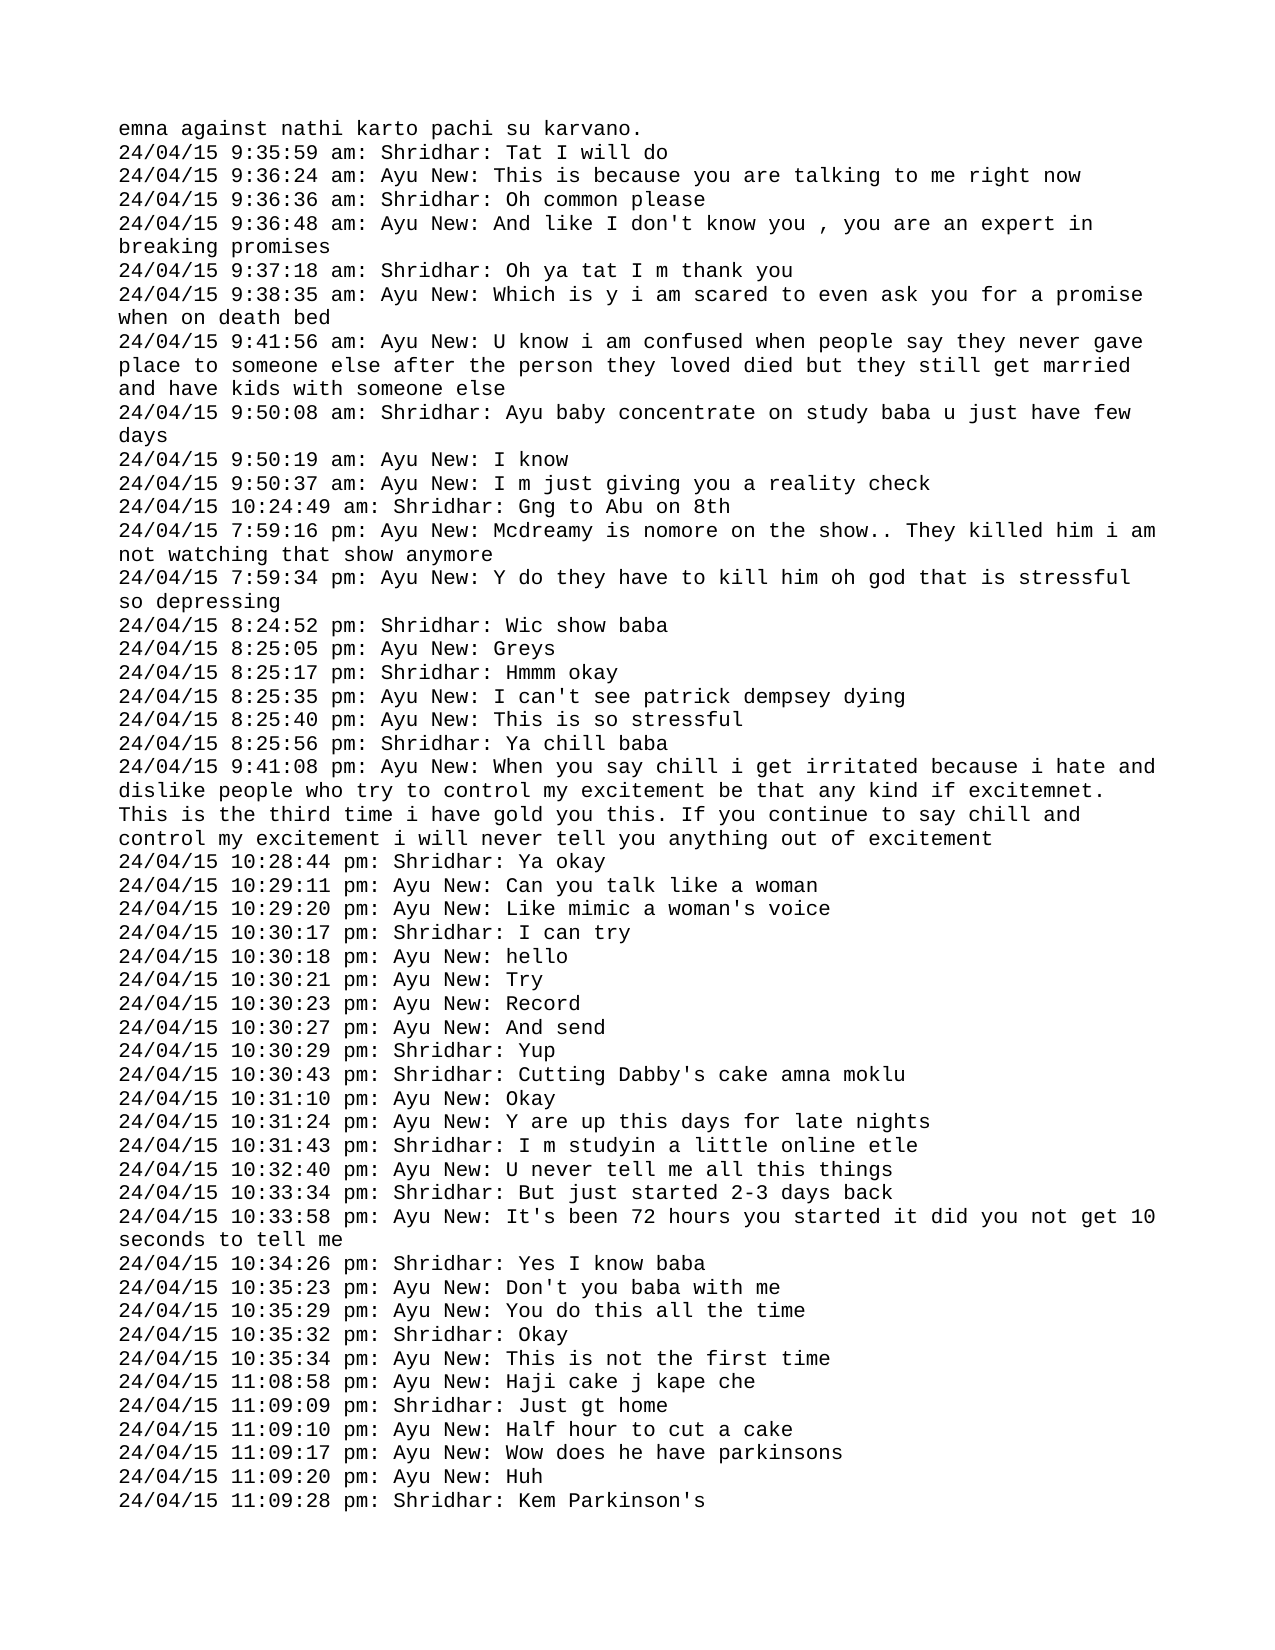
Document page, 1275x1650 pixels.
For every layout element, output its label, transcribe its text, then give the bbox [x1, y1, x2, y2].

text 24/04/15 9:37:18 am: Shridhar: Oh ya tat I m thank you [118, 260, 1157, 284]
text 24/04/15 10:24:49 am: Shridhar: Gng to Abu on 8th [118, 496, 1157, 520]
text 24/04/15 9:50:08 am: Shridhar: Ayu baby concentrate on study baba u just have few days [118, 402, 1157, 449]
text 24/04/15 9:36:24 am: Ayu New: This is because you are talking to me right now [118, 165, 1157, 189]
text 24/04/15 10:35:29 pm: Ayu New: You do this all the time [118, 1300, 1157, 1324]
text 24/04/15 7:59:34 pm: Ayu New: Y do they have to kill him oh god that is stressful so depressing [118, 567, 1157, 615]
text 24/04/15 10:33:34 pm: Shridhar: But just started 2-3 days back [118, 1182, 1157, 1206]
text 24/04/15 10:30:23 pm: Ayu New: Record [118, 993, 1157, 1017]
text 24/04/15 10:32:40 pm: Ayu New: U never tell me all this things [118, 1158, 1157, 1182]
text 24/04/15 10:35:32 pm: Shridhar: Okay [118, 1324, 1157, 1348]
text emna against nathi karto pachi su karvano. [118, 118, 1157, 142]
text 24/04/15 9:36:48 am: Ayu New: And like I don't know you , you are an expert in breaking promises [118, 213, 1157, 260]
text 24/04/15 10:35:34 pm: Ayu New: This is not the first time [118, 1348, 1157, 1371]
text 24/04/15 10:30:18 pm: Ayu New: hello [118, 946, 1157, 969]
text 24/04/15 8:24:52 pm: Shridhar: Wic show baba [118, 615, 1157, 638]
text 24/04/15 10:30:29 pm: Shridhar: Yup [118, 1040, 1157, 1064]
text 24/04/15 9:50:19 am: Ayu New: I know [118, 449, 1157, 473]
text 24/04/15 10:31:43 pm: Shridhar: I m studyin a little online etle [118, 1135, 1157, 1158]
text 24/04/15 11:09:28 pm: Shridhar: Kem Parkinson's [118, 1489, 1157, 1513]
text 24/04/15 9:35:59 am: Shridhar: Tat I will do [118, 142, 1157, 165]
text 24/04/15 9:36:36 am: Shridhar: Oh common please [118, 189, 1157, 213]
text 24/04/15 9:41:56 am: Ayu New: U know i am confused when people say they never gave place to someone else after the person they loved died but they still get married and have kids with someone else [118, 331, 1157, 402]
text 24/04/15 10:30:27 pm: Ayu New: And send [118, 1017, 1157, 1040]
text 24/04/15 11:09:20 pm: Ayu New: Huh [118, 1466, 1157, 1489]
text 24/04/15 9:50:37 am: Ayu New: I m just giving you a reality check [118, 473, 1157, 496]
text 24/04/15 8:25:56 pm: Shridhar: Ya chill baba [118, 733, 1157, 757]
text 24/04/15 7:59:16 pm: Ayu New: Mcdreamy is nomore on the show.. They killed him i am not watching that show anymore [118, 520, 1157, 567]
text 24/04/15 10:29:20 pm: Ayu New: Like mimic a woman's voice [118, 898, 1157, 922]
text 24/04/15 10:35:23 pm: Ayu New: Don't you baba with me [118, 1277, 1157, 1300]
text 24/04/15 9:38:35 am: Ayu New: Which is y i am scared to even ask you for a promise when on death bed [118, 284, 1157, 331]
text 24/04/15 10:34:26 pm: Shridhar: Yes I know baba [118, 1253, 1157, 1277]
text 24/04/15 10:30:17 pm: Shridhar: I can try [118, 922, 1157, 946]
text 24/04/15 10:30:21 pm: Ayu New: Try [118, 969, 1157, 993]
text 24/04/15 10:33:58 pm: Ayu New: It's been 72 hours you started it did you not get 10 seconds to tell me [118, 1206, 1157, 1253]
text 24/04/15 8:25:35 pm: Ayu New: I can't see patrick dempsey dying [118, 686, 1157, 709]
text 24/04/15 11:09:10 pm: Ayu New: Half hour to cut a cake [118, 1419, 1157, 1442]
text 24/04/15 8:25:05 pm: Ayu New: Greys [118, 638, 1157, 662]
text 24/04/15 11:08:58 pm: Ayu New: Haji cake j kape che [118, 1371, 1157, 1395]
text 24/04/15 11:09:17 pm: Ayu New: Wow does he have parkinsons [118, 1442, 1157, 1466]
text 24/04/15 11:09:09 pm: Shridhar: Just gt home [118, 1395, 1157, 1419]
text 24/04/15 8:25:17 pm: Shridhar: Hmmm okay [118, 662, 1157, 686]
text 24/04/15 9:41:08 pm: Ayu New: When you say chill i get irritated because i hate and dislike people who try to control my excitement be that any kind if excitemnet. This is the third time i have gold you this. If you continue to say chill and control my excitement i will never tell you anything out of excitement [118, 757, 1157, 851]
text 24/04/15 10:30:43 pm: Shridhar: Cutting Dabby's cake amna moklu [118, 1064, 1157, 1088]
text 24/04/15 10:28:44 pm: Shridhar: Ya okay [118, 851, 1157, 875]
text 24/04/15 8:25:40 pm: Ayu New: This is so stressful [118, 709, 1157, 733]
text 24/04/15 10:31:24 pm: Ayu New: Y are up this days for late nights [118, 1111, 1157, 1135]
text 24/04/15 10:31:10 pm: Ayu New: Okay [118, 1088, 1157, 1111]
text 24/04/15 10:29:11 pm: Ayu New: Can you talk like a woman [118, 875, 1157, 898]
